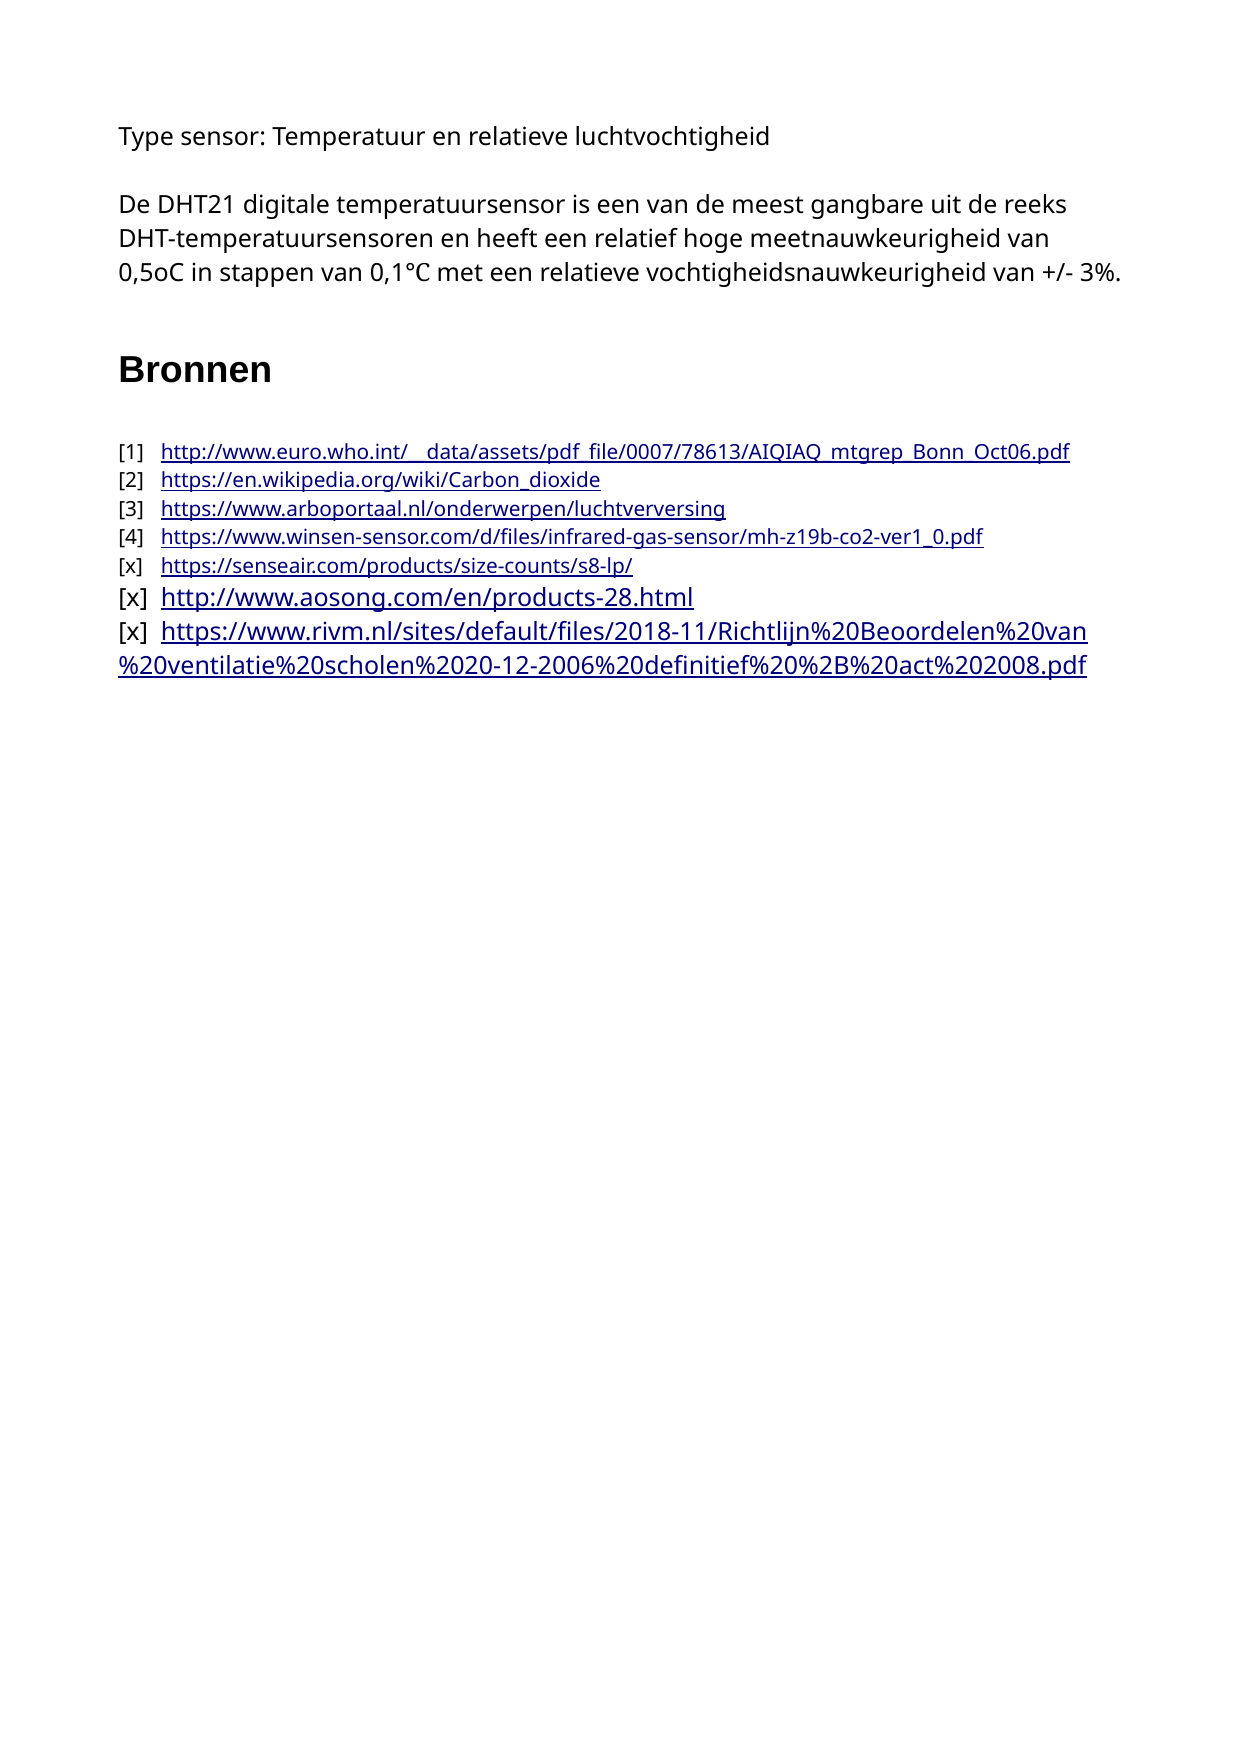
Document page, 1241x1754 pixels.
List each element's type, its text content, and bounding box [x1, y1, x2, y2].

text [x] http://www.aosong.com/en/products-28.html [118, 579, 1122, 613]
text Type sensor: Temperatuur en relatieve luchtvochtigheid [118, 118, 1122, 152]
text [x] https://senseair.com/products/size-counts/s8-lp/ [118, 551, 1122, 579]
subtitle Bronnen [118, 347, 1122, 391]
text [1] http://www.euro.who.int/__data/assets/pdf_file/0007/78613/AIQIAQ_mtgrep_Bonn_Oct06.pdf [118, 437, 1122, 466]
text De DHT21 digitale temperatuursensor is een van de meest gangbare uit de reeks DHT-temperatuursensoren en heeft een relatief hoge meetnauwkeurigheid van 0,5oC in stappen van 0,1℃ met een relatieve vochtigheidsnauwkeurigheid van +/- 3%. [118, 186, 1122, 288]
text [2] https://en.wikipedia.org/wiki/Carbon_dioxide [118, 466, 1122, 494]
text [x] https://www.rivm.nl/sites/default/files/2018-11/Richtlijn%20Beoordelen%20van%20ventilatie%20scholen%2020-12-2006%20definitief%20%2B%20act%202008.pdf [118, 613, 1122, 682]
text [3] https://www.arboportaal.nl/onderwerpen/luchtverversing [4] https://www.winsen-sensor.com/d/files/infrared-gas-sensor/mh-z19b-co2-ver1_0.pdf [118, 494, 1122, 551]
